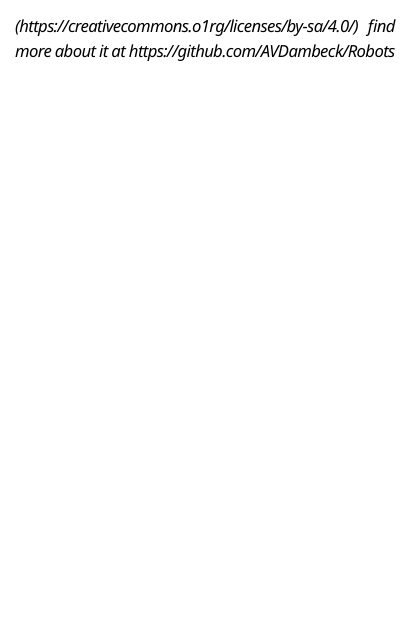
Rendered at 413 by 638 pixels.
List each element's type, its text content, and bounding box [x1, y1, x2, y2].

text (https://creativecommons.o1rg/licenses/by-sa/4.0/) find more about it at https://github.com/AVDambeck/Robots [15, 15, 397, 63]
